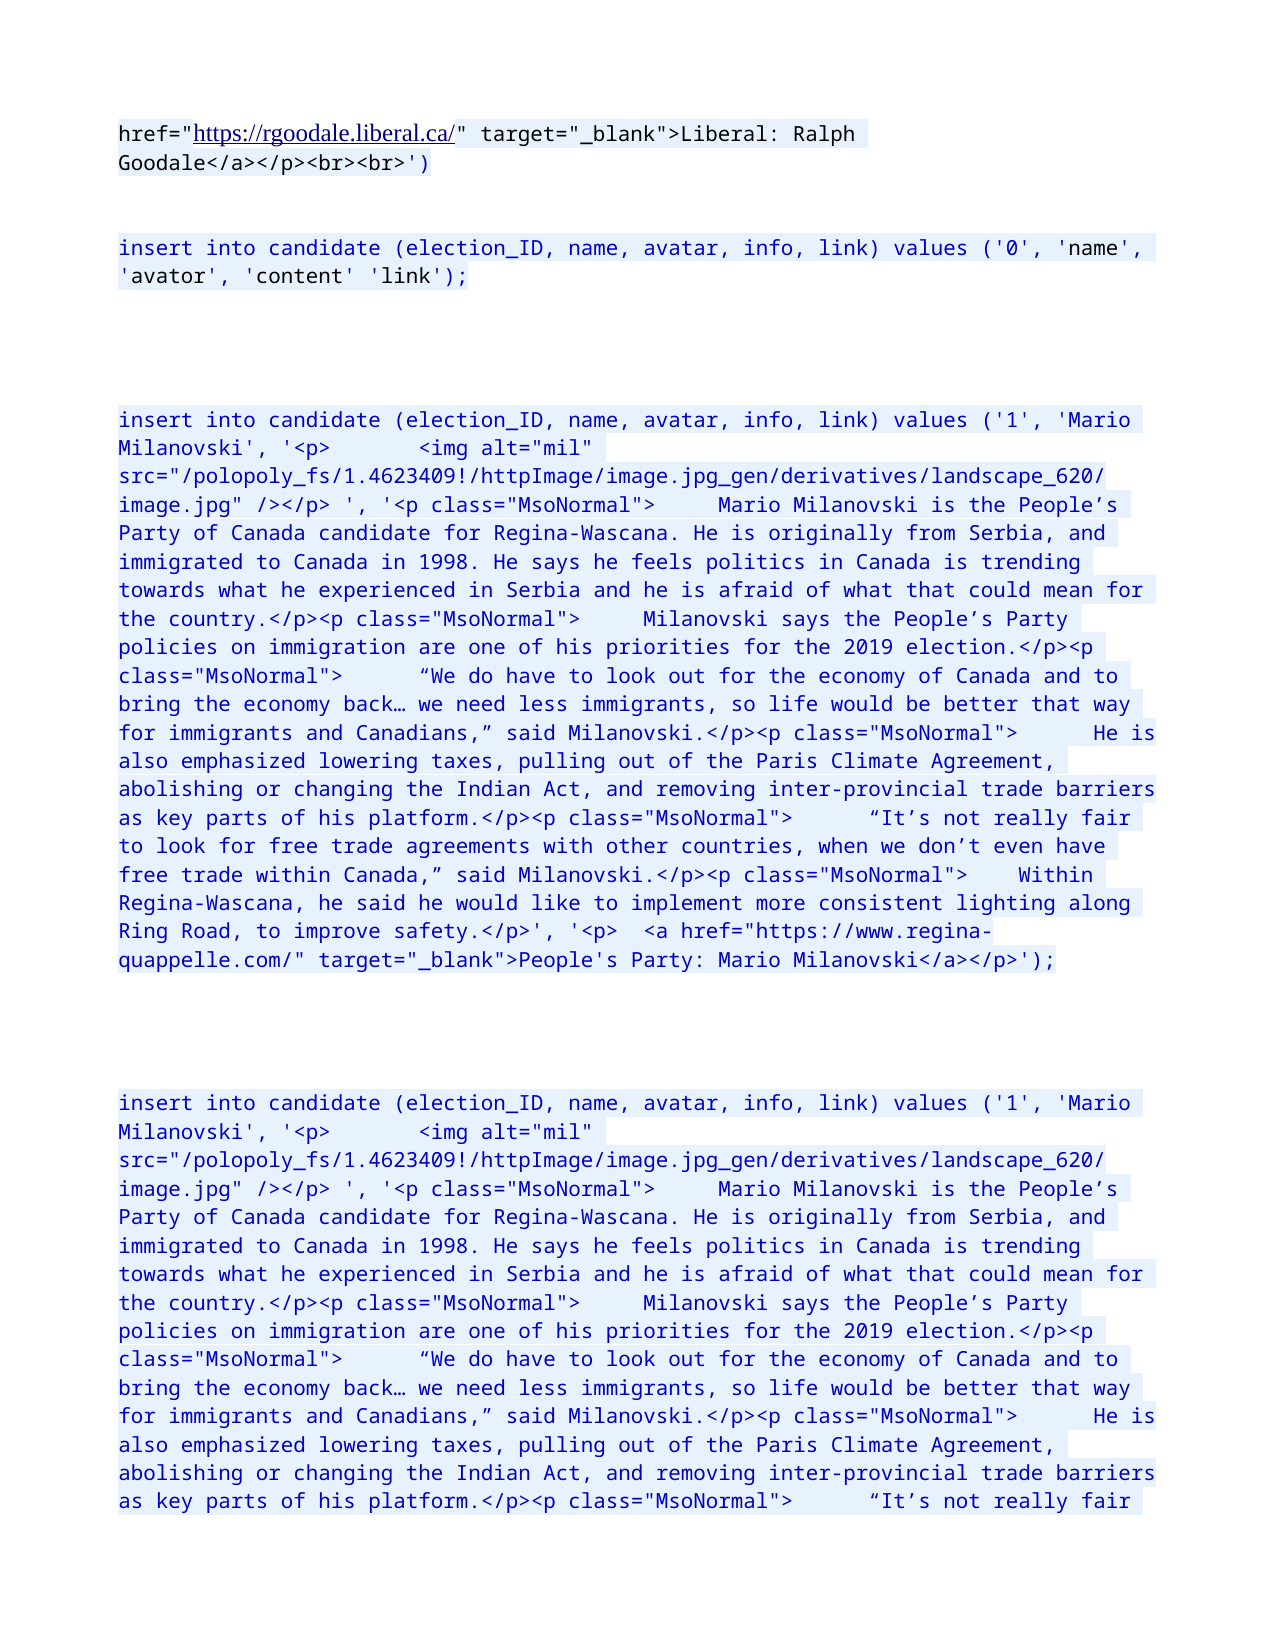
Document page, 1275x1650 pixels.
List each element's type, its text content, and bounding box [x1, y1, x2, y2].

text href="https://rgoodale.liberal.ca/" target="_blank">Liberal: Ralph Goodale</a></p><br><br>') [118, 118, 1157, 176]
text insert into candidate (election_ID, name, avatar, info, link) values ('1', 'Mario Milanovski', '<p> <img alt="mil" src="/polopoly_fs/1.4623409!/httpImage/image.jpg_gen/derivatives/landscape_620/image.jpg" /></p> ', '<p class="MsoNormal"> Mario Milanovski is the People’s Party of Canada candidate for Regina-Wascana. He is originally from Serbia, and immigrated to Canada in 1998. He says he feels politics in Canada is trending towards what he experienced in Serbia and he is afraid of what that could mean for the country.</p><p class="MsoNormal"> Milanovski says the People’s Party policies on immigration are one of his priorities for the 2019 election.</p><p class="MsoNormal"> “We do have to look out for the economy of Canada and to bring the economy back… we need less immigrants, so life would be better that way for immigrants and Canadians,” said Milanovski.</p><p class="MsoNormal"> He is also emphasized lowering taxes, pulling out of the Paris Climate Agreement, abolishing or changing the Indian Act, and removing inter-provincial trade barriers as key parts of his platform.</p><p class="MsoNormal"> “It’s not really fair [118, 1088, 1157, 1515]
text insert into candidate (election_ID, name, avatar, info, link) values ('0', 'name', 'avator', 'content' 'link'); [118, 233, 1157, 290]
text insert into candidate (election_ID, name, avatar, info, link) values ('1', 'Mario Milanovski', '<p> <img alt="mil" src="/polopoly_fs/1.4623409!/httpImage/image.jpg_gen/derivatives/landscape_620/image.jpg" /></p> ', '<p class="MsoNormal"> Mario Milanovski is the People’s Party of Canada candidate for Regina-Wascana. He is originally from Serbia, and immigrated to Canada in 1998. He says he feels politics in Canada is trending towards what he experienced in Serbia and he is afraid of what that could mean for the country.</p><p class="MsoNormal"> Milanovski says the People’s Party policies on immigration are one of his priorities for the 2019 election.</p><p class="MsoNormal"> “We do have to look out for the economy of Canada and to bring the economy back… we need less immigrants, so life would be better that way for immigrants and Canadians,” said Milanovski.</p><p class="MsoNormal"> He is also emphasized lowering taxes, pulling out of the Paris Climate Agreement, abolishing or changing the Indian Act, and removing inter-provincial trade barriers as key parts of his platform.</p><p class="MsoNormal"> “It’s not really fair to look for free trade agreements with other countries, when we don’t even have free trade within Canada,” said Milanovski.</p><p class="MsoNormal"> Within Regina-Wascana, he said he would like to implement more consistent lighting along Ring Road, to improve safety.</p>', '<p> <a href="https://www.regina-quappelle.com/" target="_blank">People's Party: Mario Milanovski</a></p>'); [118, 405, 1157, 973]
